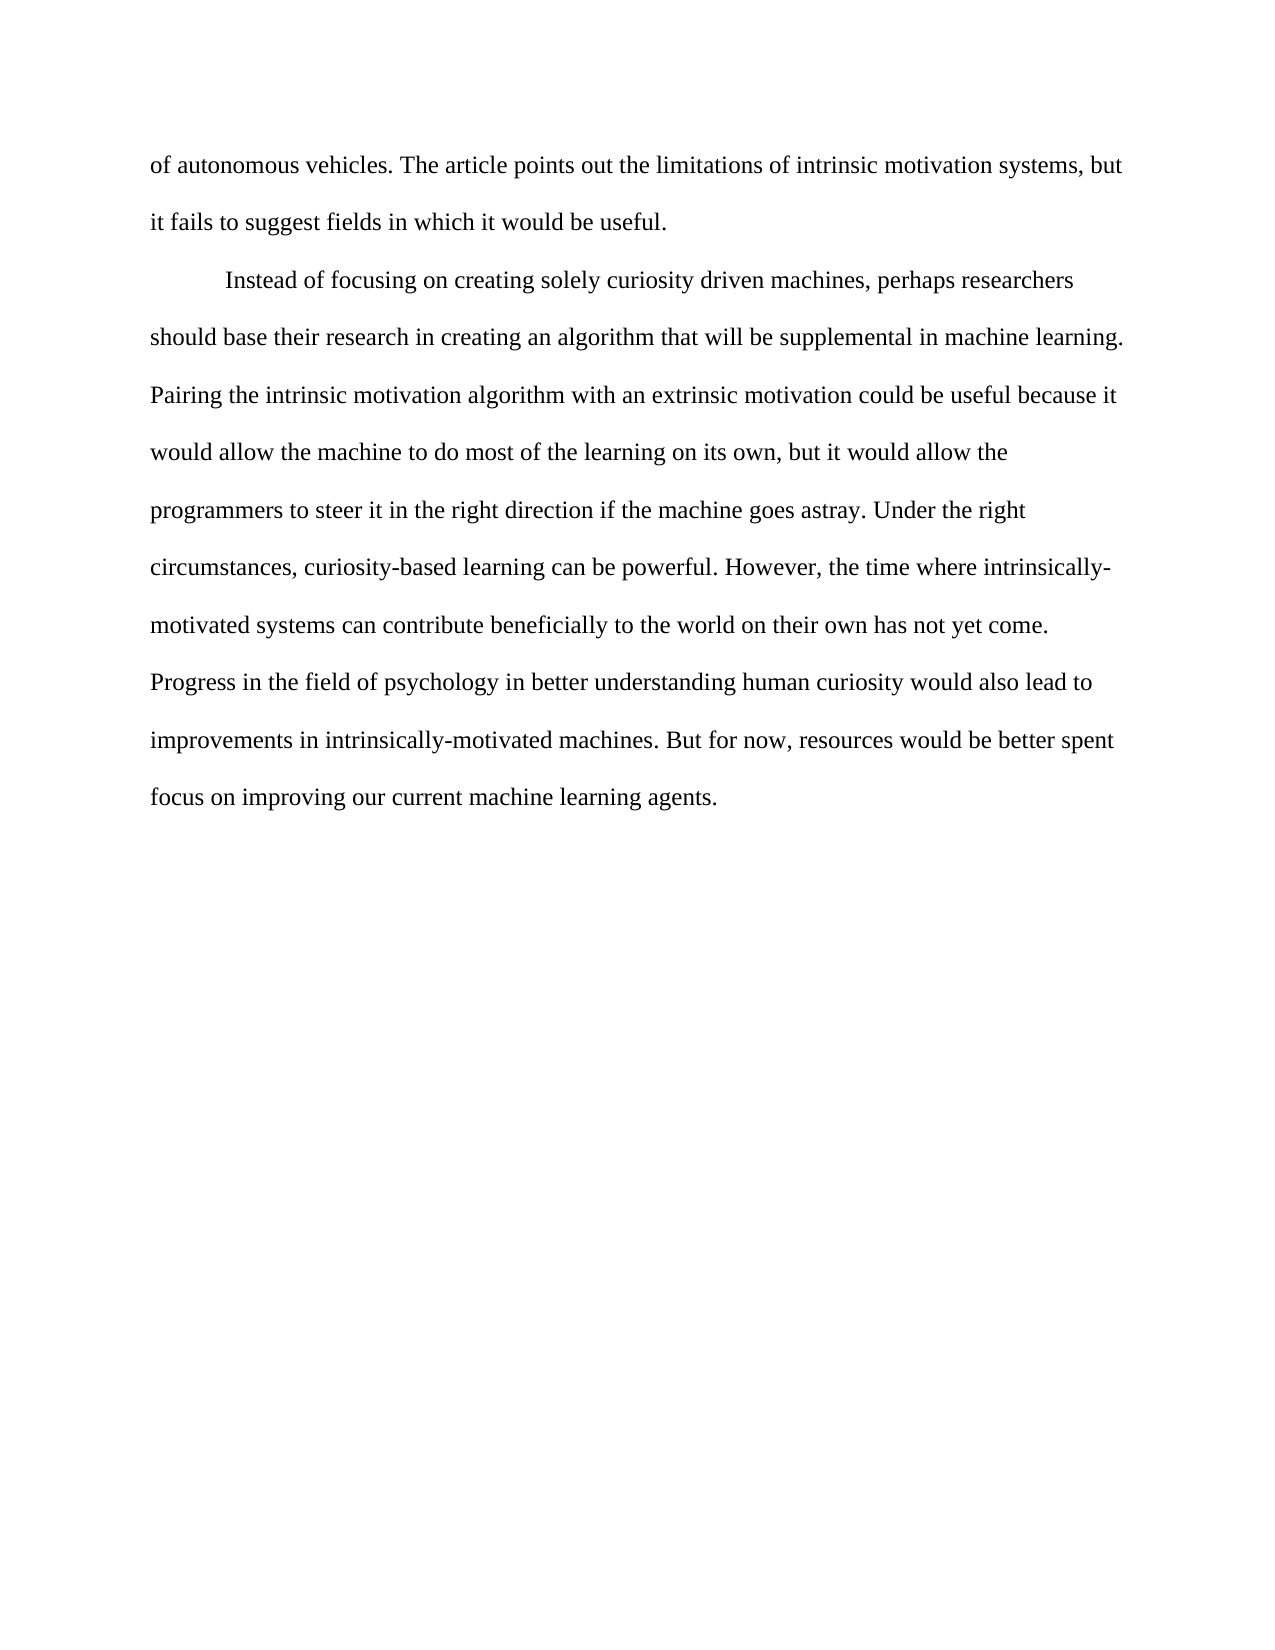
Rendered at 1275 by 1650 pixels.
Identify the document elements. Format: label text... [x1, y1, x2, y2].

text Instead of focusing on creating solely curiosity driven machines, perhaps researchers should base their research in creating an algorithm that will be supplemental in machine learning. Pairing the intrinsic motivation algorithm with an extrinsic motivation could be useful because it would allow the machine to do most of the learning on its own, but it would allow the programmers to steer it in the right direction if the machine goes astray. Under the right circumstances, curiosity-based learning can be powerful. However, the time where intrinsically-motivated systems can contribute beneficially to the world on their own has not yet come. Progress in the field of psychology in better understanding human curiosity would also lead to improvements in intrinsically-motivated machines. But for now, resources would be better spent focus on improving our current machine learning agents. [150, 265, 1125, 811]
text of autonomous vehicles. The article points out the limitations of intrinsic motivation systems, but it fails to suggest fields in which it would be useful. [150, 150, 1125, 236]
